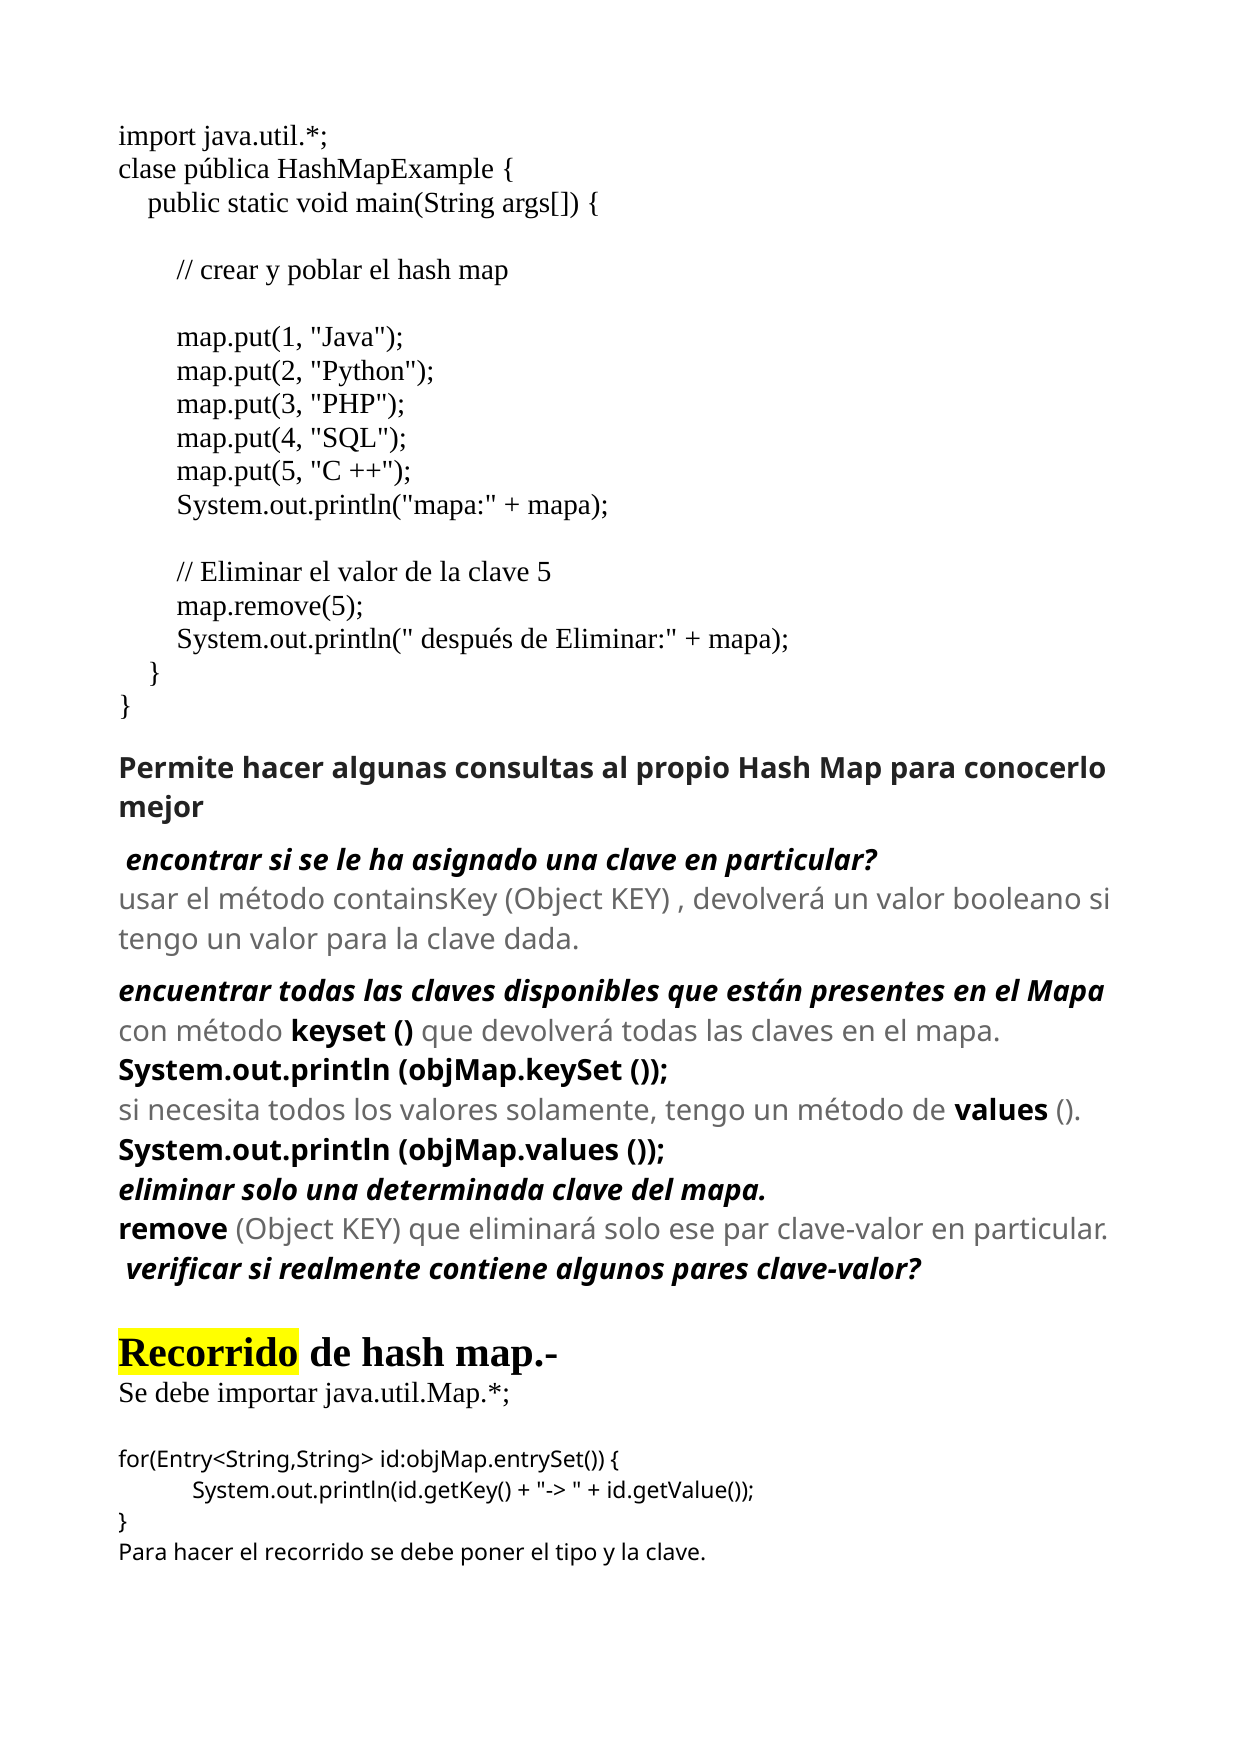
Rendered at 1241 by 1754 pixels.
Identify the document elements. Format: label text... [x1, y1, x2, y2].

text // crear y poblar el hash map [118, 252, 1122, 286]
text map.put(4, "SQL"); [118, 420, 1122, 453]
text map.put(2, "Python"); [118, 353, 1122, 386]
text clase pública HashMapExample { [118, 152, 1122, 185]
text for(Entry<String,String> id:objMap.entrySet()) { [118, 1442, 1122, 1474]
text Recorrido de hash map.- [118, 1327, 1122, 1375]
text Se debe importar java.util.Map.*; [118, 1375, 1122, 1409]
text System.out.println(" después de Eliminar:" + mapa); [118, 621, 1122, 655]
text } [118, 1505, 1122, 1536]
text si necesita todos los valores solamente, tengo un método de values (). System.out.println (objMap.values ()); [118, 1089, 1122, 1169]
text remove (Object KEY) que eliminará solo ese par clave-valor en particular. [118, 1208, 1122, 1248]
text public static void main(String args[]) { [118, 185, 1122, 219]
text usar el método containsKey (Object KEY) , devolverá un valor booleano si tengo un valor para la clave dada. [118, 878, 1122, 958]
text con método keyset () que devolverá todas las claves en el mapa. [118, 1010, 1122, 1050]
text eliminar solo una determinada clave del mapa. [118, 1169, 1122, 1208]
text encuentrar todas las claves disponibles que están presentes en el Mapa [118, 970, 1122, 1010]
text map.put(5, "C ++"); [118, 453, 1122, 487]
text verificar si realmente contiene algunos pares clave-valor? [118, 1248, 1122, 1288]
text map.put(1, "Java"); [118, 319, 1122, 353]
text System.out.println("mapa:" + mapa); [118, 487, 1122, 521]
text System.out.println (objMap.keySet ()); [118, 1050, 1122, 1089]
text System.out.println(id.getKey() + "-> " + id.getValue()); [118, 1474, 1122, 1505]
text Para hacer el recorrido se debe poner el tipo y la clave. [118, 1536, 1122, 1567]
text } [118, 655, 1122, 688]
text map.remove(5); [118, 588, 1122, 621]
text map.put(3, "PHP"); [118, 386, 1122, 420]
subtitle Permite hacer algunas consultas al propio Hash Map para conocerlo mejor [118, 747, 1122, 826]
text } [118, 688, 1122, 722]
text encontrar si se le ha asignado una clave en particular? [118, 839, 1122, 878]
text // Eliminar el valor de la clave 5 [118, 554, 1122, 588]
text import java.util.*; [118, 118, 1122, 152]
